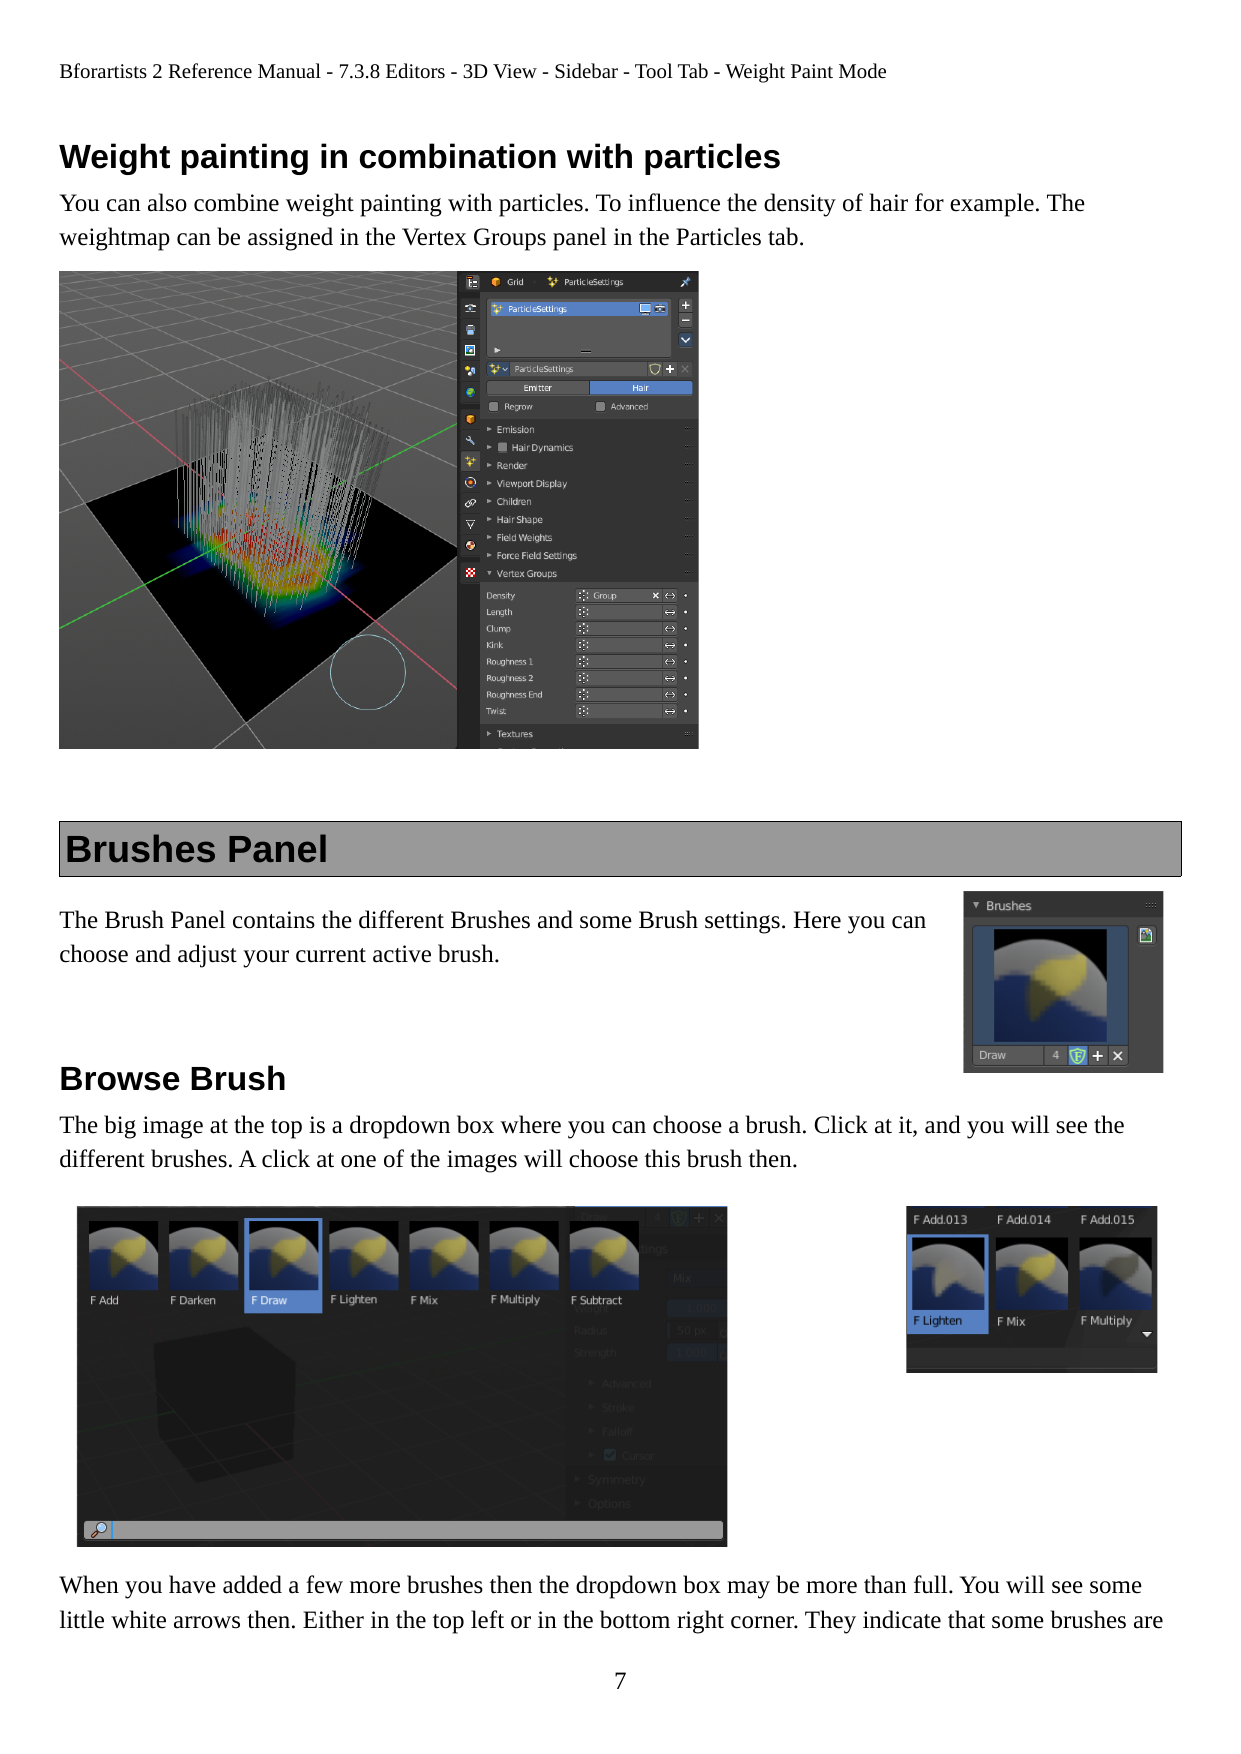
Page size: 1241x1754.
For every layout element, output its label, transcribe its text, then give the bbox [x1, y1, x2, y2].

picture [963, 891, 1164, 1073]
text The big image at the top is a dropdown box where you can choose a brush. Click at it, and you will see the different brushes. A click at one of the images will choose this brush then. [59, 1110, 1181, 1173]
picture [906, 1206, 1158, 1373]
table_header Brushes Panel [60, 822, 1181, 876]
subtitle Browse Brush [59, 1058, 1181, 1097]
picture [59, 271, 699, 749]
subtitle Weight painting in combination with particles [59, 137, 1181, 175]
picture [76, 1206, 728, 1547]
text You can also combine weight painting with particles. To influence the density of hair for example. The weightmap can be assigned in the Vertex Groups panel in the Particles tab. [59, 188, 1181, 251]
text The Brush Panel contains the different Brushes and some Brush settings. Here you can choose and adjust your current active brush. [59, 905, 963, 968]
text When you have added a few more brushes then the dropdown box may be more than full. You will see some little white arrows then. Either in the top left or in the bottom right corner. They indicate that some brushes are [59, 1193, 1181, 1634]
